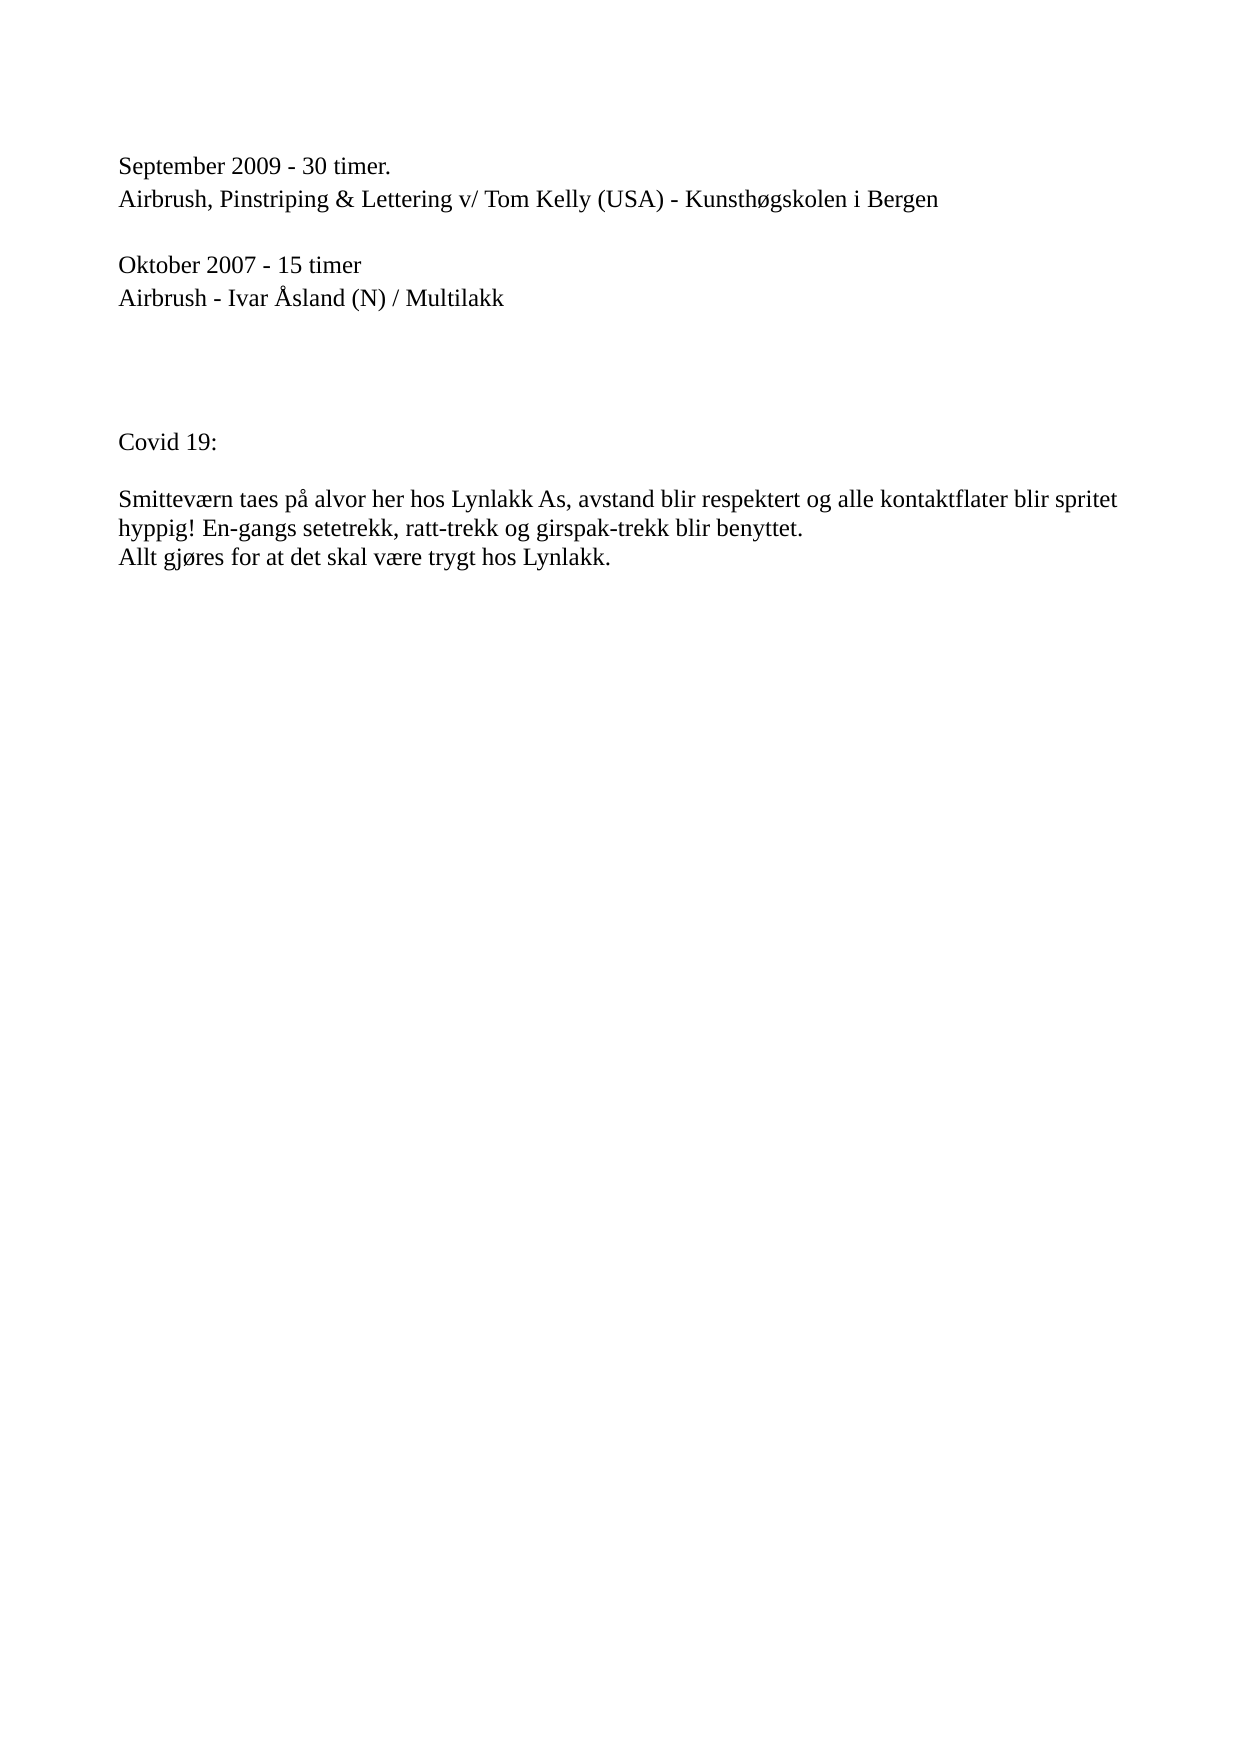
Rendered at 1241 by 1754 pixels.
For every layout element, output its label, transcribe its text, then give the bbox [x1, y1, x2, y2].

text September 2009 - 30 timer. [118, 151, 1122, 180]
text Smitteværn taes på alvor her hos Lynlakk As, avstand blir respektert og alle kontaktflater blir spritet [118, 484, 1122, 513]
text Airbrush - Ivar Åsland (N) / Multilakk [118, 283, 1122, 312]
text Oktober 2007 - 15 timer [118, 250, 1122, 279]
text Covid 19: [118, 427, 1122, 456]
text Allt gjøres for at det skal være trygt hos Lynlakk. [118, 542, 1122, 571]
text hyppig! En-gangs setetrekk, ratt-trekk og girspak-trekk blir benyttet. [118, 513, 1122, 542]
text Airbrush, Pinstriping & Lettering v/ Tom Kelly (USA) - Kunsthøgskolen i Bergen [118, 184, 1122, 213]
